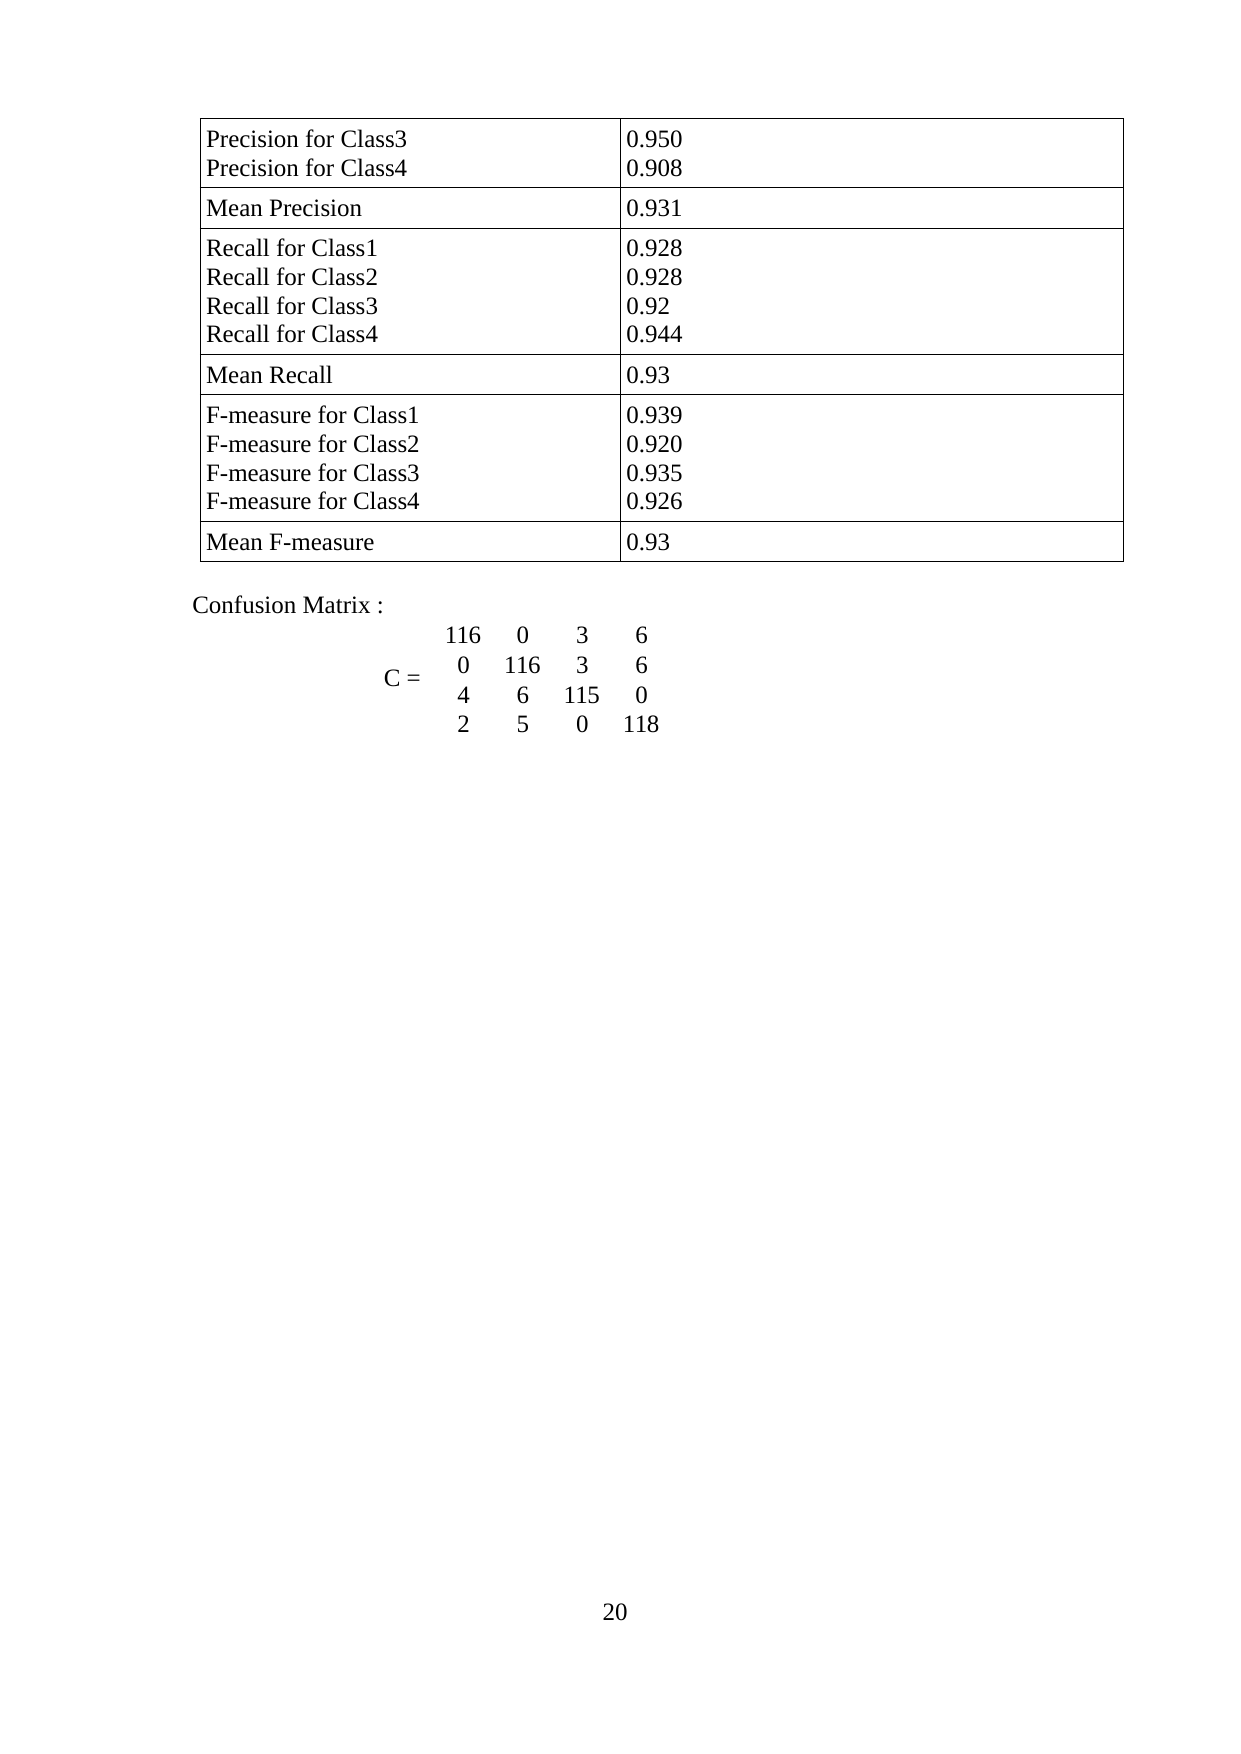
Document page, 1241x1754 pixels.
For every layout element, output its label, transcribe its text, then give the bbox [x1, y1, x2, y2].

table_cell 0.93 [621, 522, 1123, 561]
table_cell 0.939 0.920 0.935 0.926 [621, 395, 1123, 521]
table_cell 0.931 [621, 188, 1123, 227]
table_cell Recall for Class1 Recall for Class2 Recall for Class3 Recall for Class4 [201, 229, 620, 354]
text Confusion Matrix : [192, 590, 1122, 619]
table_cell 0.928 0.928 0.92 0.944 [621, 229, 1123, 354]
table_cell Mean F-measure [201, 522, 620, 561]
table_cell Precision for Class3 Precision for Class4 [201, 119, 620, 187]
table_cell 0.93 [621, 355, 1123, 394]
table_cell 0.950 0.908 [621, 119, 1123, 187]
table_cell F-measure for Class1 F-measure for Class2 F-measure for Class3 F-measure for Class4 [201, 395, 620, 521]
table_cell Mean Precision [201, 188, 620, 227]
table_cell Mean Recall [201, 355, 620, 394]
text C = [192, 619, 1122, 739]
